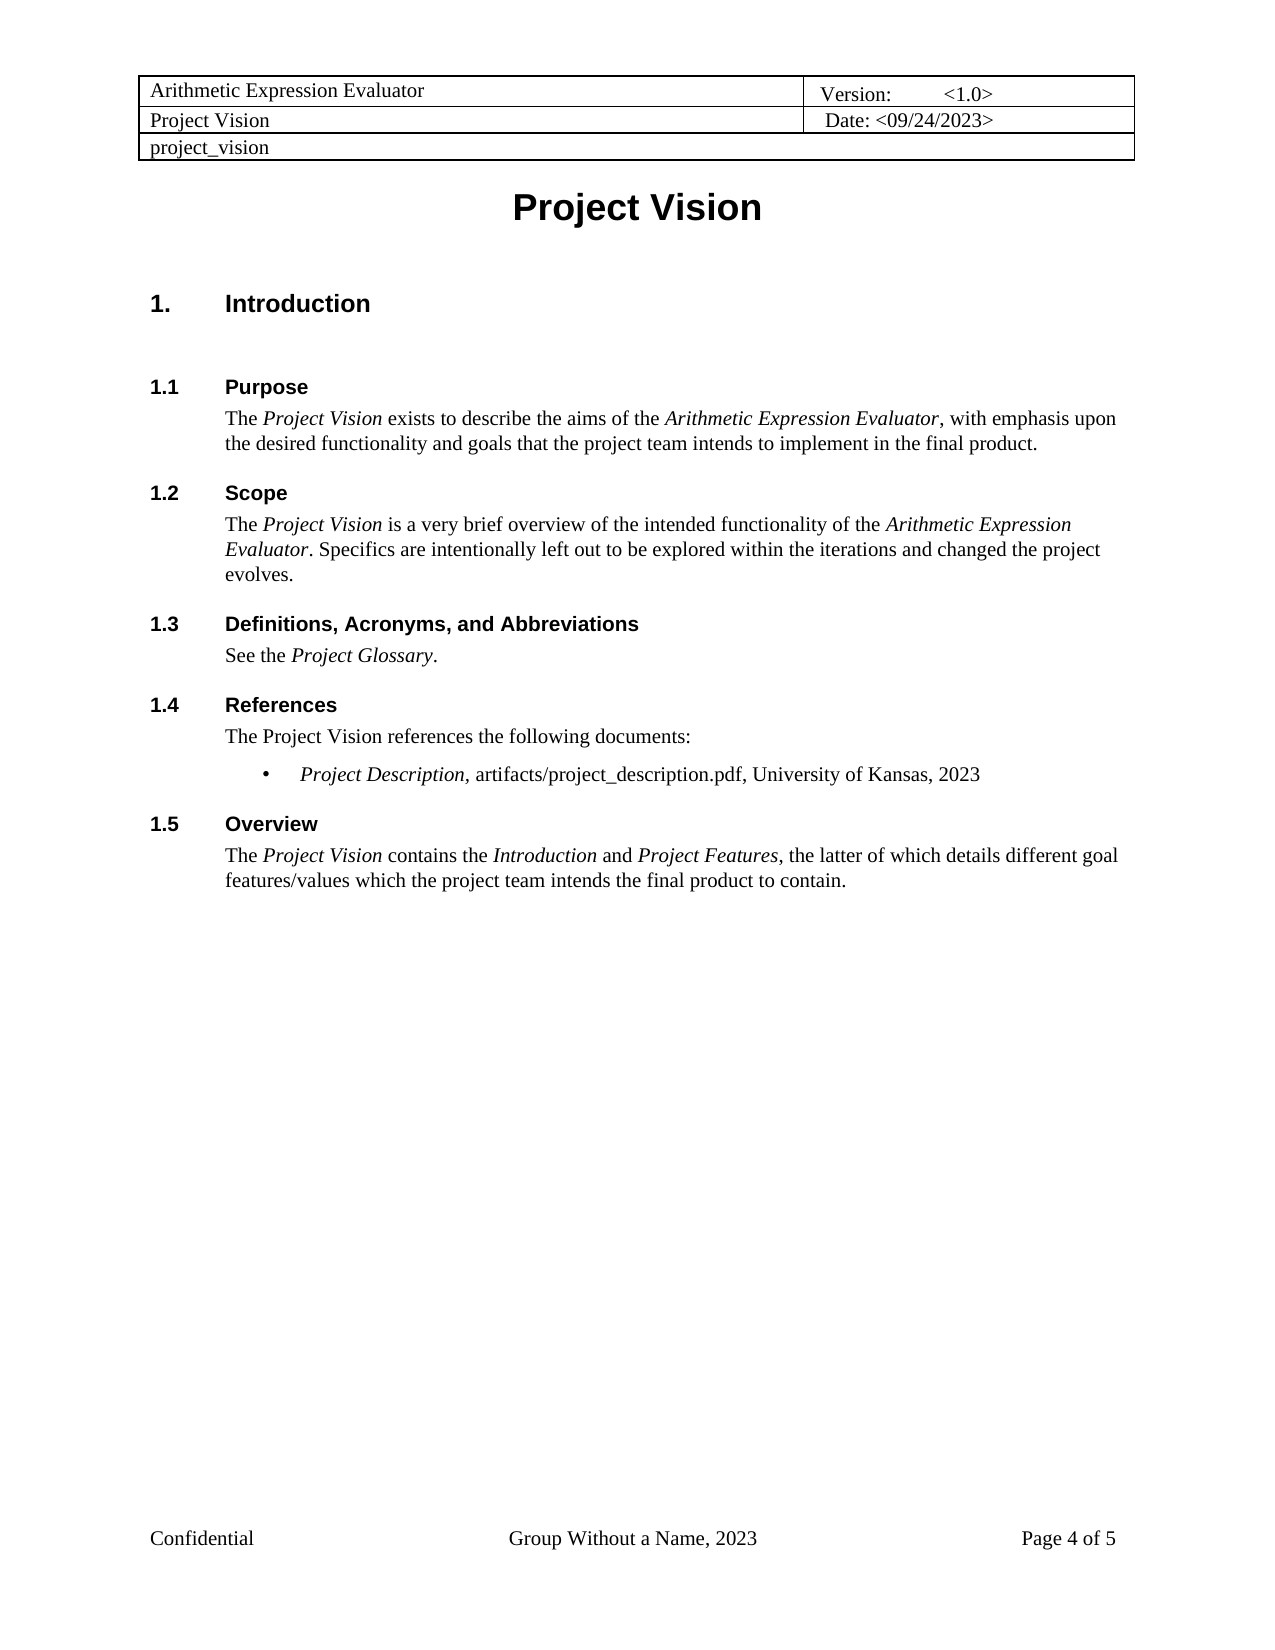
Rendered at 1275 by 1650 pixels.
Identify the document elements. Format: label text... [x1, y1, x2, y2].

subtitle Overview [150, 811, 1125, 836]
text The Project Vision references the following documents: [150, 723, 1125, 748]
text See the Project Glossary. [225, 642, 1125, 667]
subtitle Introduction [150, 288, 1125, 317]
list Project Description, artifacts/project_description.pdf, University of Kansas, 2023 [262, 761, 1125, 786]
text The Project Vision is a very brief overview of the intended functionality of the Arithmetic Expression Evaluator. Specifics are intentionally left out to be explored within the iterations and changed the project evolves. [225, 511, 1125, 586]
subtitle References [150, 692, 1125, 717]
text The Project Vision exists to describe the aims of the Arithmetic Expression Evaluator, with emphasis upon the desired functionality and goals that the project team intends to implement in the final product. [225, 405, 1125, 455]
subtitle Project Vision [150, 185, 1125, 228]
subtitle Definitions, Acronyms, and Abbreviations [150, 611, 1125, 636]
subtitle Scope [150, 480, 1125, 505]
subtitle Purpose [150, 373, 1125, 398]
text The Project Vision contains the Introduction and Project Features, the latter of which details different goal features/values which the project team intends the final product to contain. [225, 842, 1125, 892]
